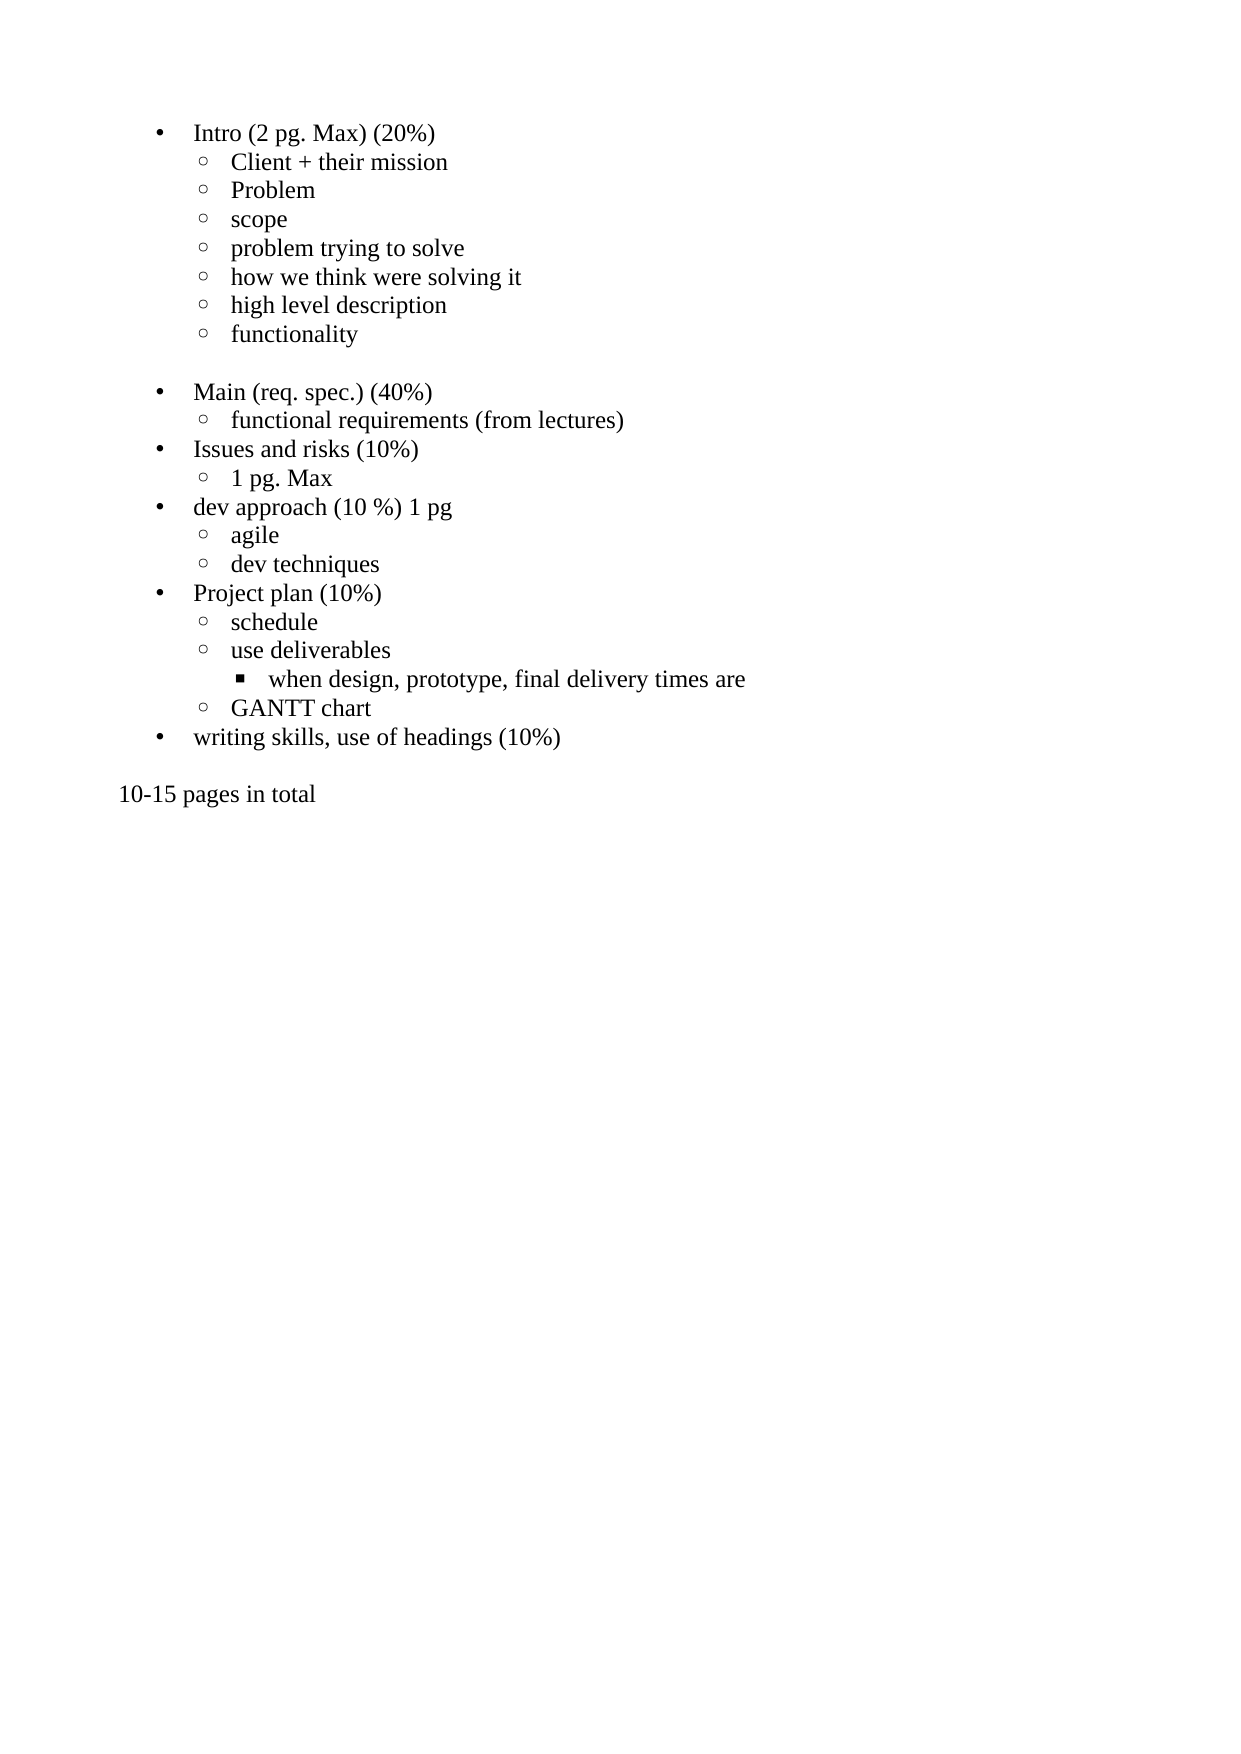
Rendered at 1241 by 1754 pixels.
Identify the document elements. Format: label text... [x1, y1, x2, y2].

list Intro (2 pg. Max) (20%) [156, 118, 1122, 147]
list Main (req. spec.) (40%) [156, 377, 1122, 406]
list Issues and risks (10%) [156, 434, 1122, 463]
list when design, prototype, final delivery times are [231, 664, 1122, 693]
list writing skills, use of headings (10%) [156, 722, 1122, 751]
list problem trying to solve [193, 233, 1122, 262]
list dev approach (10 %) 1 pg [156, 492, 1122, 521]
list use deliverables [193, 636, 1122, 664]
list GANTT chart [193, 693, 1122, 722]
list functional requirements (from lectures) [193, 406, 1122, 434]
list 1 pg. Max [193, 463, 1122, 492]
text 10-15 pages in total [118, 779, 1122, 808]
list Problem [193, 176, 1122, 204]
list high level description [193, 291, 1122, 319]
list Client + their mission [193, 147, 1122, 176]
list agile [193, 521, 1122, 549]
list schedule [193, 607, 1122, 636]
list how we think were solving it [193, 262, 1122, 291]
list Project plan (10%) [156, 578, 1122, 607]
list dev techniques [193, 549, 1122, 578]
list scope [193, 204, 1122, 233]
list functionality [193, 319, 1122, 348]
